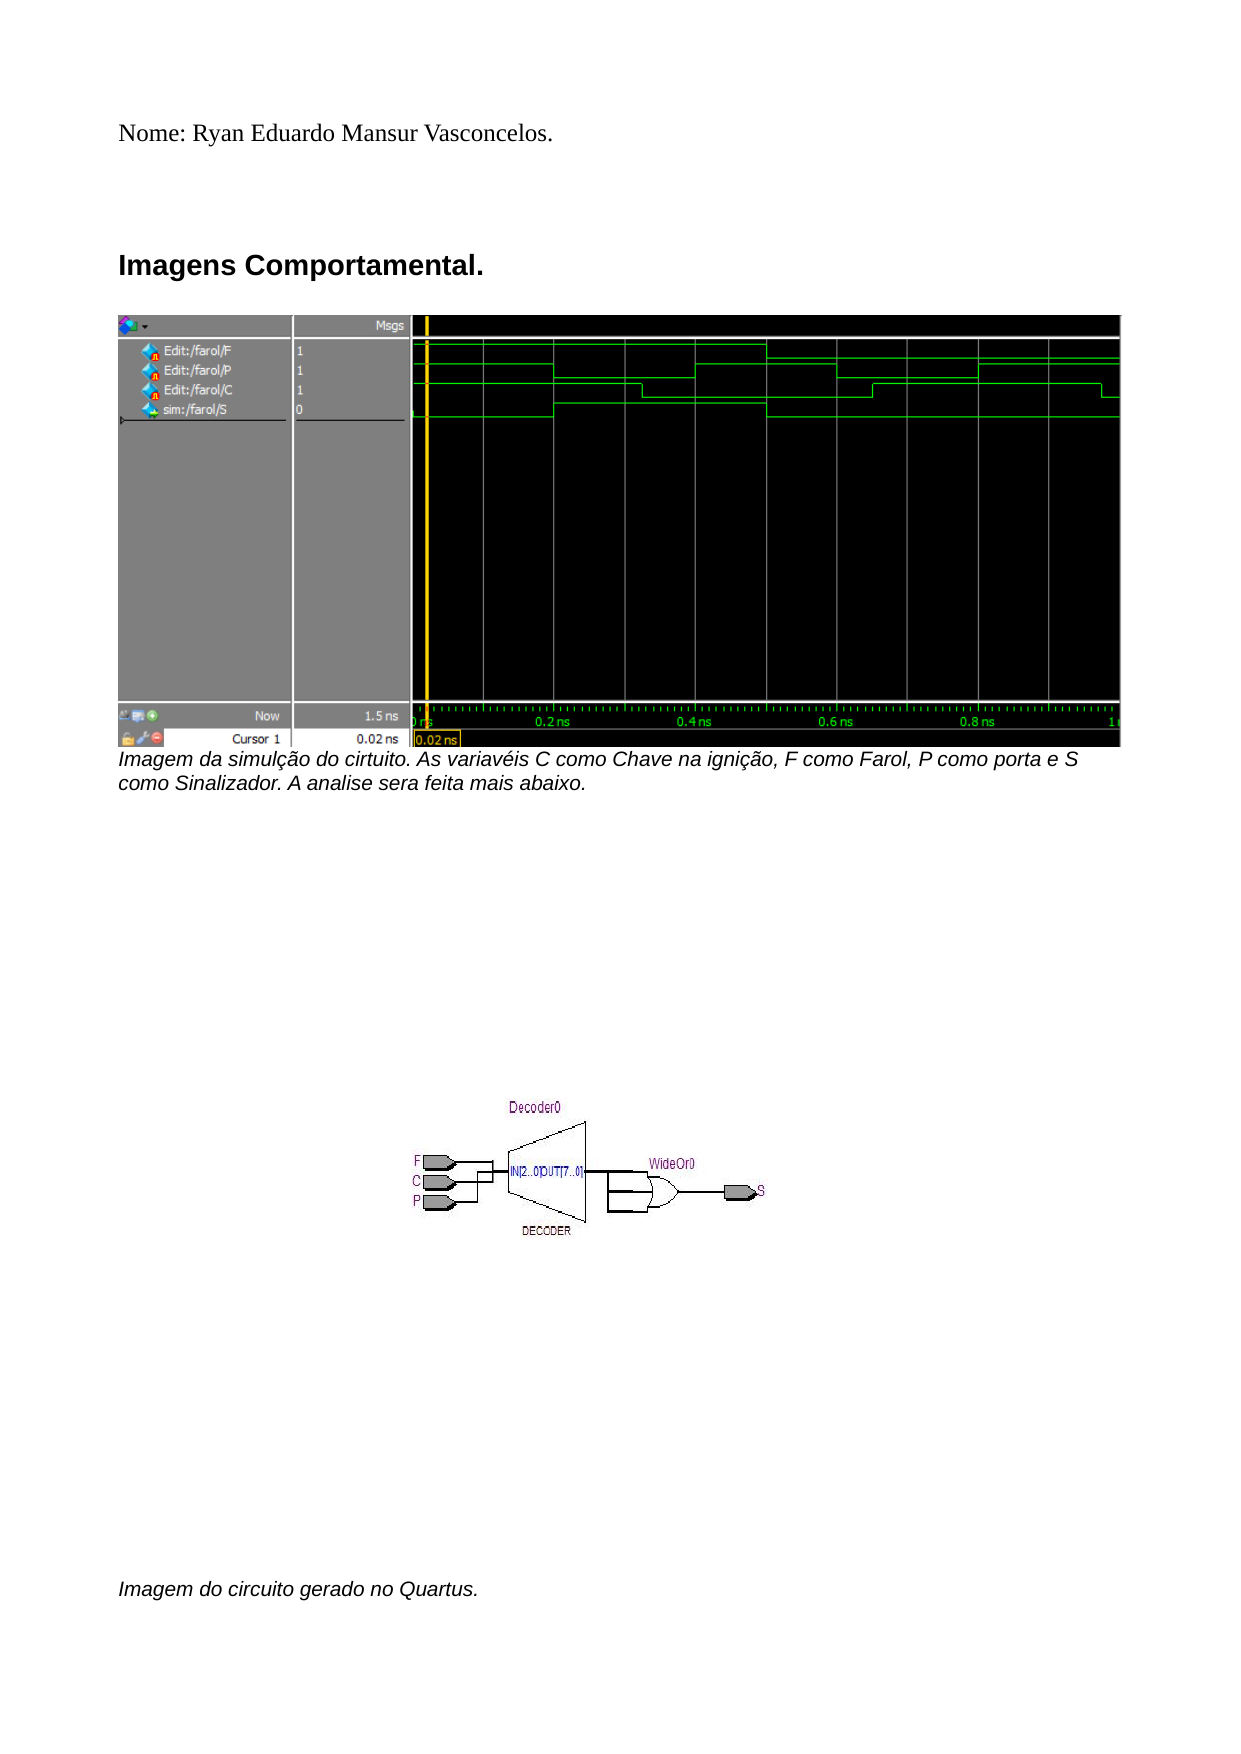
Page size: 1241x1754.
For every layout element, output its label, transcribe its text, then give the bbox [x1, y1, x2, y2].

picture [72, 818, 1168, 1577]
text Imagem da simulção do cirtuito. As variavéis C como Chave na ignição, F como Farol, P como porta e S como Sinalizador. A analise sera feita mais abaixo. [118, 747, 1122, 794]
picture [118, 315, 1123, 747]
text Imagens Comportamental. [118, 248, 1122, 282]
text Imagem do circuito gerado no Quartus. [118, 1577, 1122, 1601]
